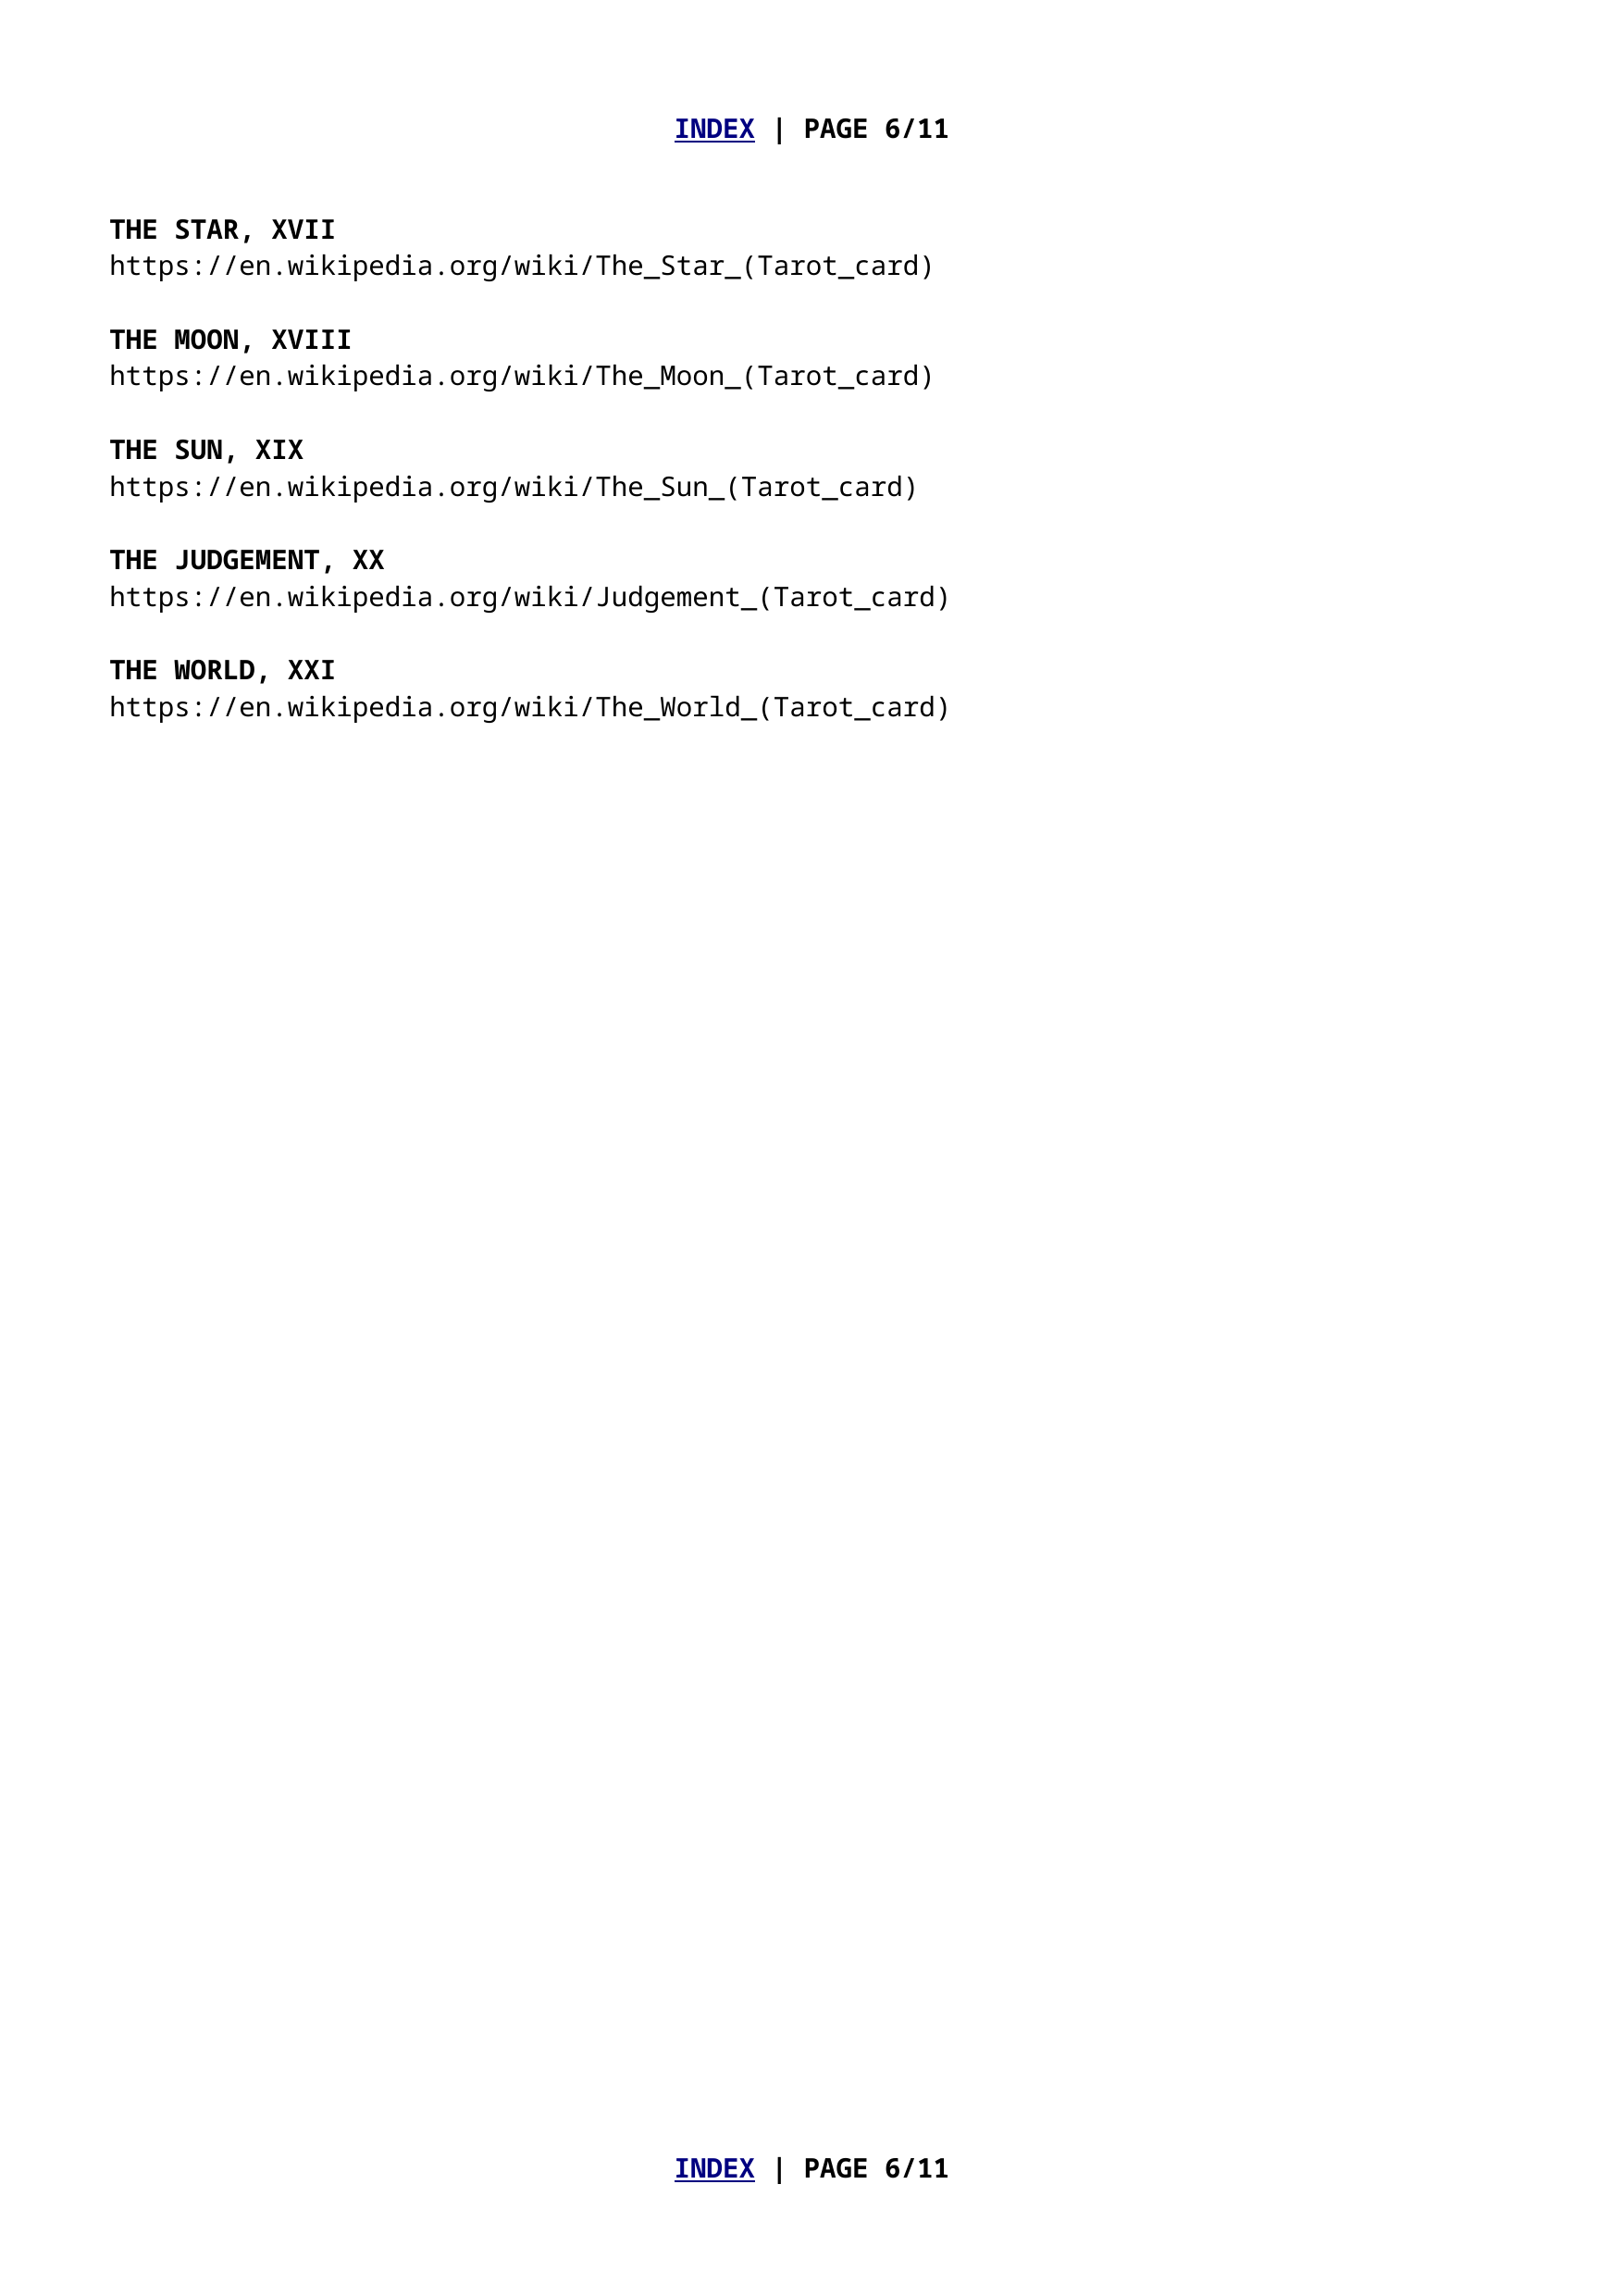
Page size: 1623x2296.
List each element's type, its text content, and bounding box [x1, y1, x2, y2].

text https://en.wikipedia.org/wiki/Judgement_(Tarot_card) [109, 577, 1514, 614]
text https://en.wikipedia.org/wiki/The_Star_(Tarot_card) [109, 247, 1514, 283]
text THE JUDGEMENT, XX [109, 540, 1514, 577]
text https://en.wikipedia.org/wiki/The_Sun_(Tarot_card) [109, 467, 1514, 503]
text THE SUN, XIX [109, 430, 1514, 467]
text https://en.wikipedia.org/wiki/The_World_(Tarot_card) [109, 688, 1514, 725]
text THE STAR, XVII [109, 210, 1514, 247]
text THE MOON, XVIII [109, 320, 1514, 357]
text https://en.wikipedia.org/wiki/The_Moon_(Tarot_card) [109, 357, 1514, 393]
text THE WORLD, XXI [109, 651, 1514, 688]
